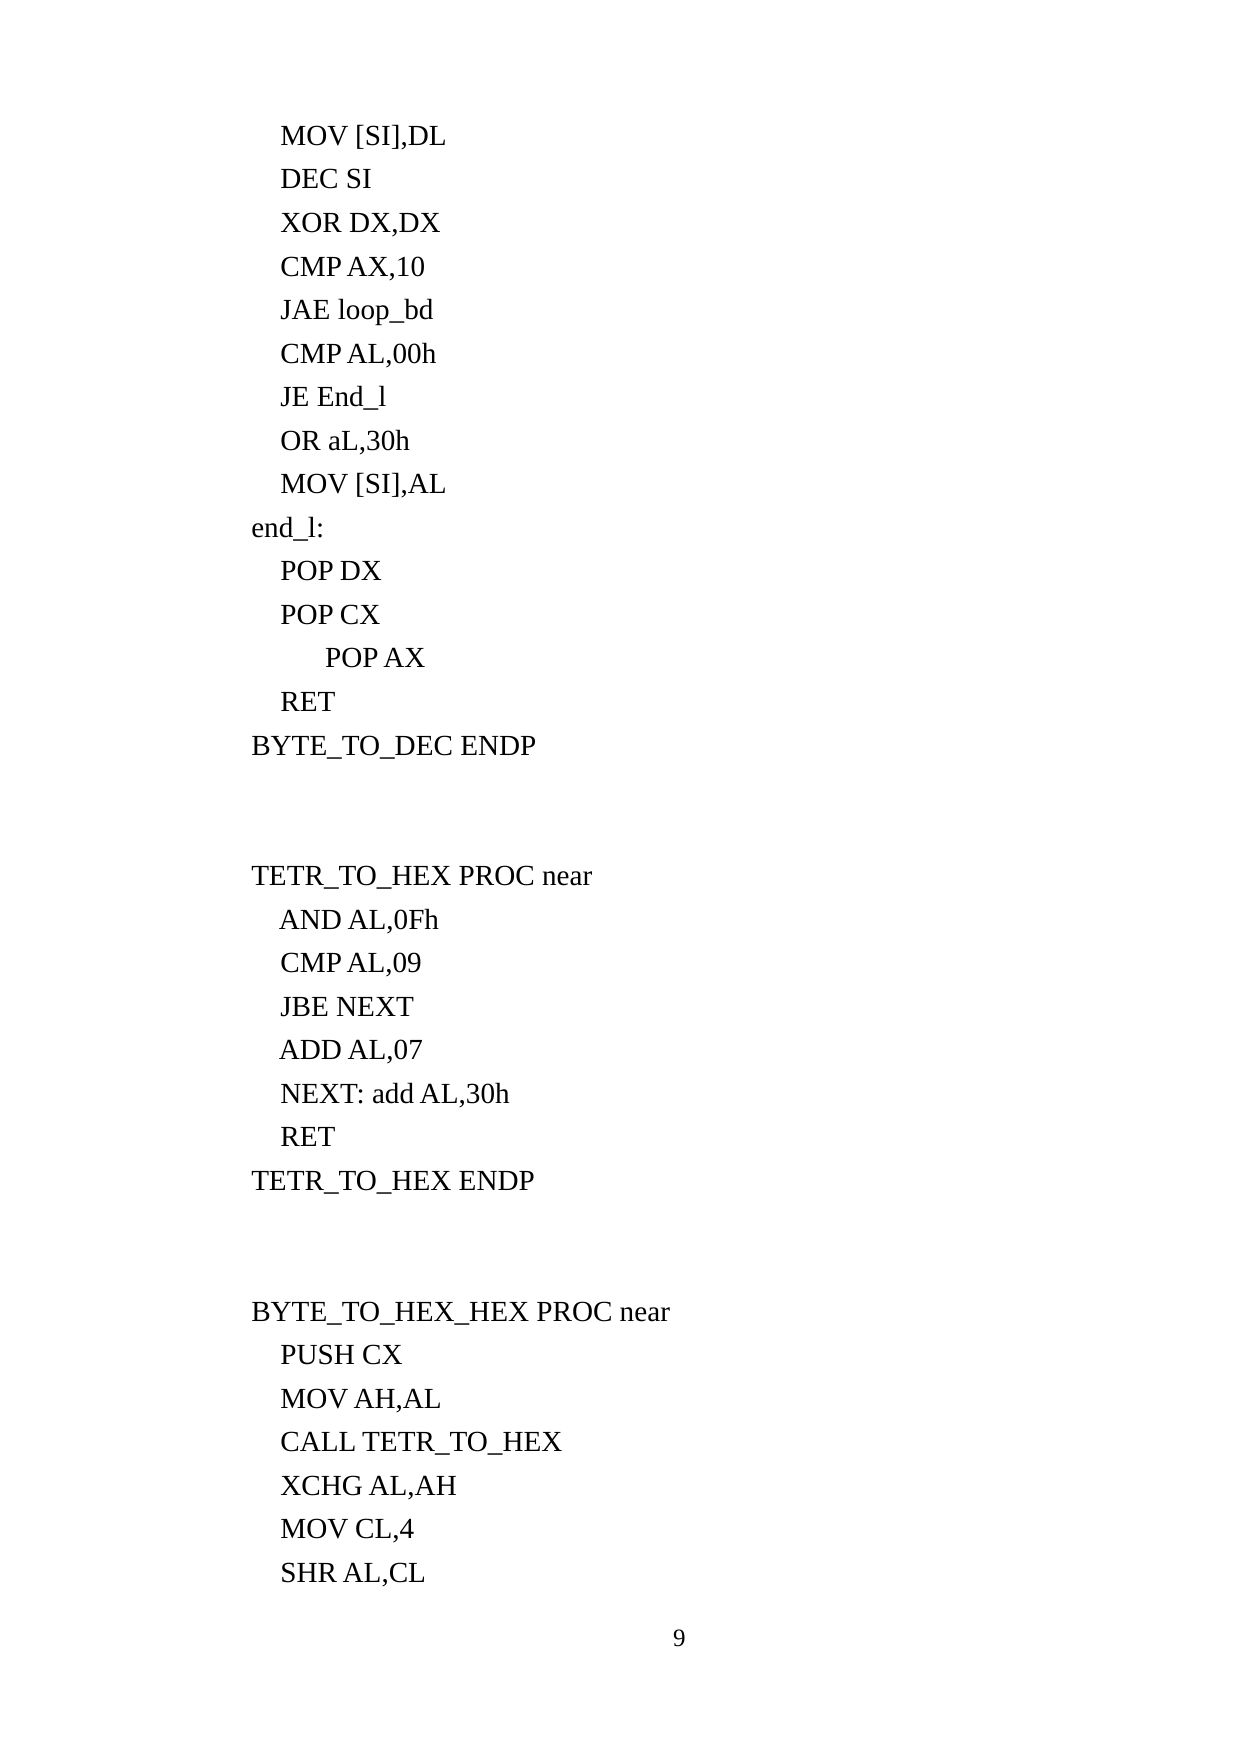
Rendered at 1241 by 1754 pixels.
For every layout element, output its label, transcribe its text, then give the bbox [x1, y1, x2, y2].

text AND AL,0Fh [177, 902, 1181, 935]
text CMP AX,10 [177, 249, 1181, 282]
text POP CX [177, 597, 1181, 631]
text ADD AL,07 [177, 1032, 1181, 1066]
text JE End_l [177, 379, 1181, 413]
text TETR_TO_HEX ENDP [177, 1163, 1181, 1197]
text JAE loop_bd [177, 292, 1181, 326]
text BYTE_TO_HEX_HEX PROC near [177, 1294, 1181, 1327]
text TETR_TO_HEX PROC near [177, 858, 1181, 892]
text NEXT: add AL,30h [177, 1076, 1181, 1109]
text CMP AL,00h [177, 336, 1181, 369]
text POP DX [177, 553, 1181, 587]
text MOV AH,AL [177, 1381, 1181, 1414]
text POP AX [177, 641, 1181, 674]
text CALL TETR_TO_HEX [177, 1424, 1181, 1458]
text XOR DX,DX [177, 205, 1181, 239]
text MOV [SI],DL [177, 118, 1181, 152]
text BYTE_TO_DEC ENDP [177, 728, 1181, 761]
text RET [177, 684, 1181, 718]
text MOV [SI],AL [177, 466, 1181, 500]
text XCHG AL,AH [177, 1468, 1181, 1501]
text OR aL,30h [177, 423, 1181, 456]
text DEC SI [177, 162, 1181, 195]
text RET [177, 1119, 1181, 1153]
text PUSH CX [177, 1337, 1181, 1371]
text MOV CL,4 [177, 1511, 1181, 1545]
text SHR AL,CL [177, 1555, 1181, 1588]
text CMP AL,09 [177, 945, 1181, 979]
text JBE NEXT [177, 989, 1181, 1022]
text end_l: [177, 510, 1181, 543]
